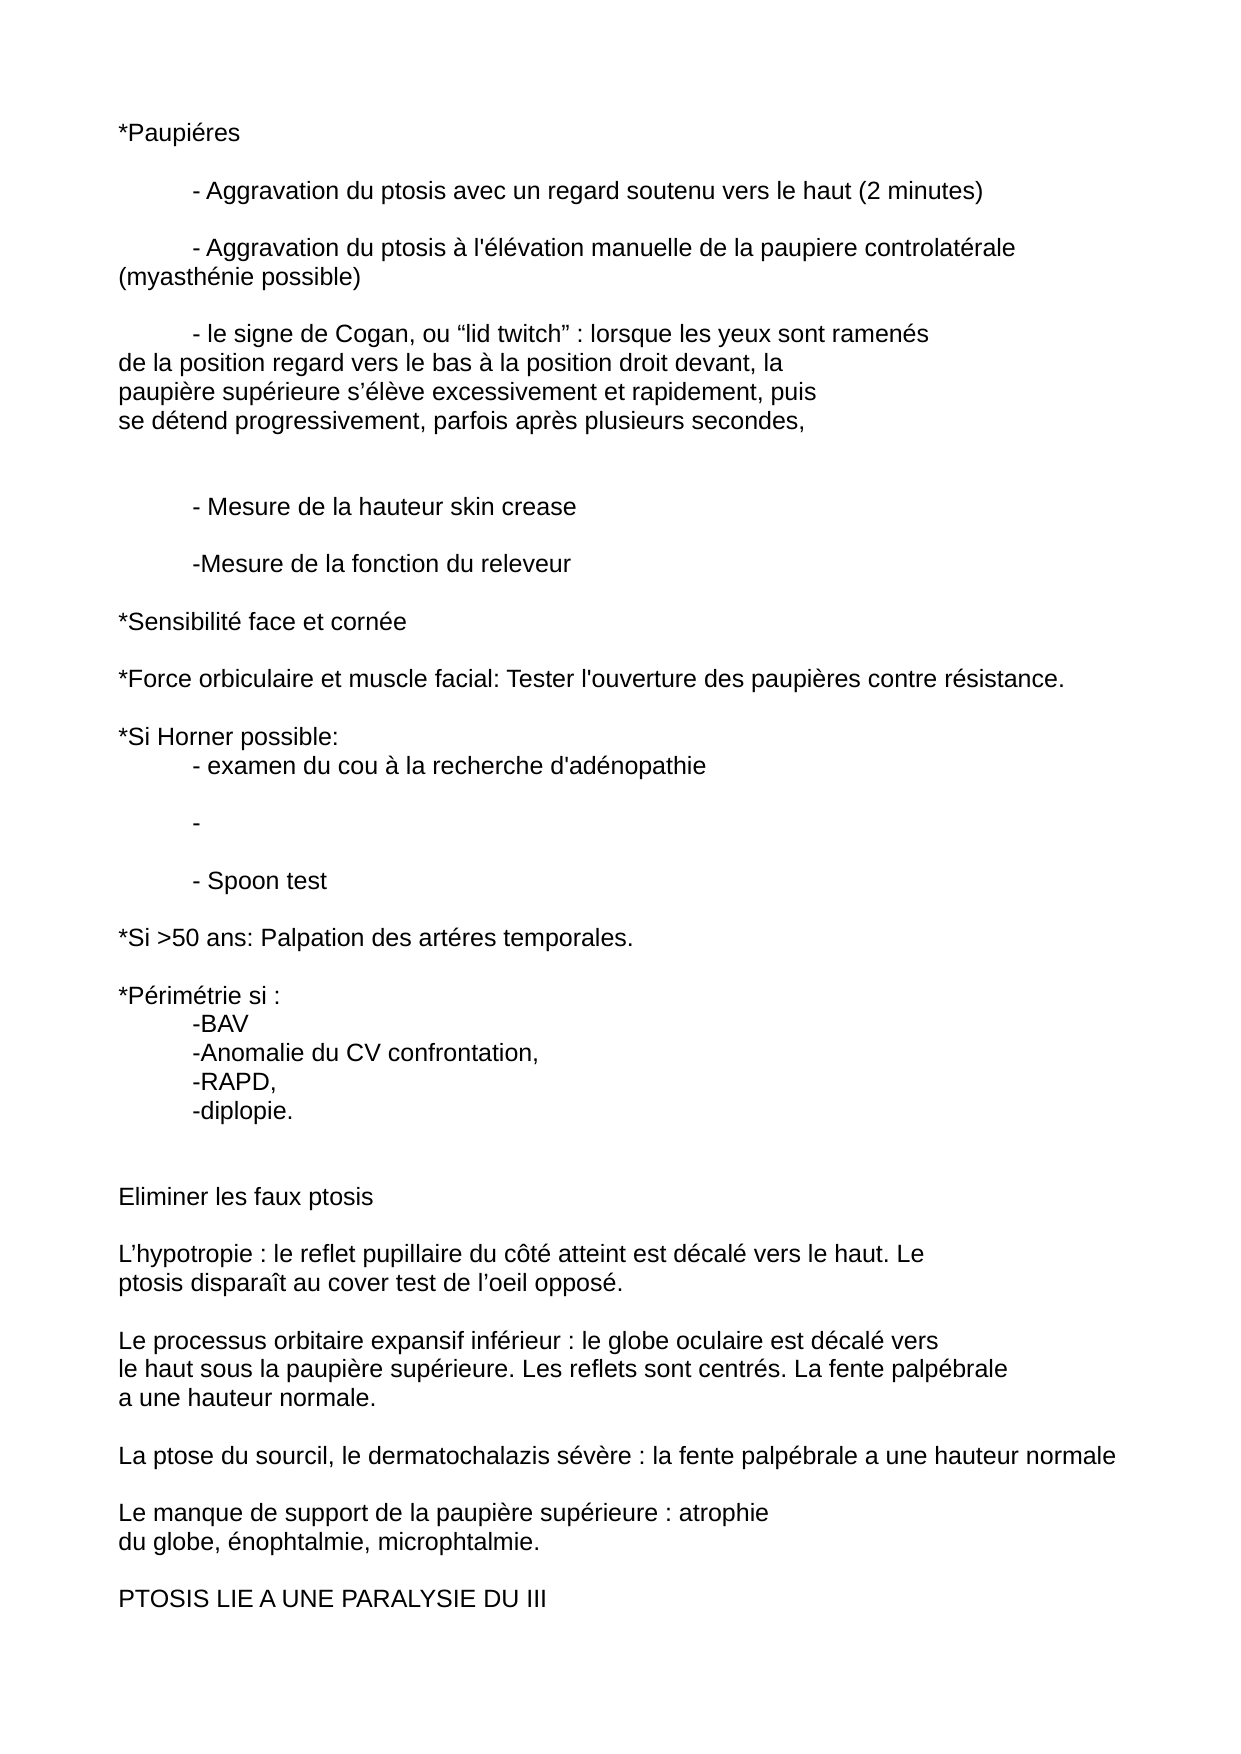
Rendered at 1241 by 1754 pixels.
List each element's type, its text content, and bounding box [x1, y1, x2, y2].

text - Aggravation du ptosis avec un regard soutenu vers le haut (2 minutes) [118, 176, 1122, 204]
text *Si Horner possible: [118, 722, 1122, 751]
text - examen du cou à la recherche d'adénopathie [118, 751, 1122, 779]
text *Sensibilité face et cornée [118, 607, 1122, 636]
text - Aggravation du ptosis à l'élévation manuelle de la paupiere controlatérale (myasthénie possible) [118, 233, 1122, 291]
text a une hauteur normale. [118, 1383, 1122, 1412]
text *Force orbiculaire et muscle facial: Tester l'ouverture des paupières contre résistance. [118, 664, 1122, 693]
text -Mesure de la fonction du releveur [118, 549, 1122, 578]
text L’hypotropie : le reflet pupillaire du côté atteint est décalé vers le haut. Le [118, 1239, 1122, 1268]
text -diplopie. [118, 1096, 1122, 1124]
text Eliminer les faux ptosis [118, 1182, 1122, 1211]
text -RAPD, [118, 1067, 1122, 1096]
text le haut sous la paupière supérieure. Les reflets sont centrés. La fente palpébrale [118, 1354, 1122, 1383]
text se détend progressivement, parfois après plusieurs secondes, [118, 406, 1122, 434]
text *Si >50 ans: Palpation des artéres temporales. [118, 923, 1122, 952]
text de la position regard vers le bas à la position droit devant, la [118, 348, 1122, 377]
text - Spoon test [118, 866, 1122, 894]
text Le manque de support de la paupière supérieure : atrophie [118, 1498, 1122, 1527]
text PTOSIS LIE A UNE PARALYSIE DU III [118, 1584, 1122, 1613]
text - Mesure de la hauteur skin crease [118, 492, 1122, 521]
text - [118, 808, 1122, 837]
text La ptose du sourcil, le dermatochalazis sévère : la fente palpébrale a une hauteur normale [118, 1441, 1122, 1469]
text paupière supérieure s’élève excessivement et rapidement, puis [118, 377, 1122, 406]
text -BAV [118, 1009, 1122, 1038]
text ptosis disparaît au cover test de l’oeil opposé. [118, 1268, 1122, 1297]
text - le signe de Cogan, ou “lid twitch” : lorsque les yeux sont ramenés [118, 319, 1122, 348]
text Le processus orbitaire expansif inférieur : le globe oculaire est décalé vers [118, 1326, 1122, 1354]
text *Périmétrie si : [118, 981, 1122, 1009]
text du globe, énophtalmie, microphtalmie. [118, 1527, 1122, 1556]
text -Anomalie du CV confrontation, [118, 1038, 1122, 1067]
text *Paupiéres [118, 118, 1122, 147]
